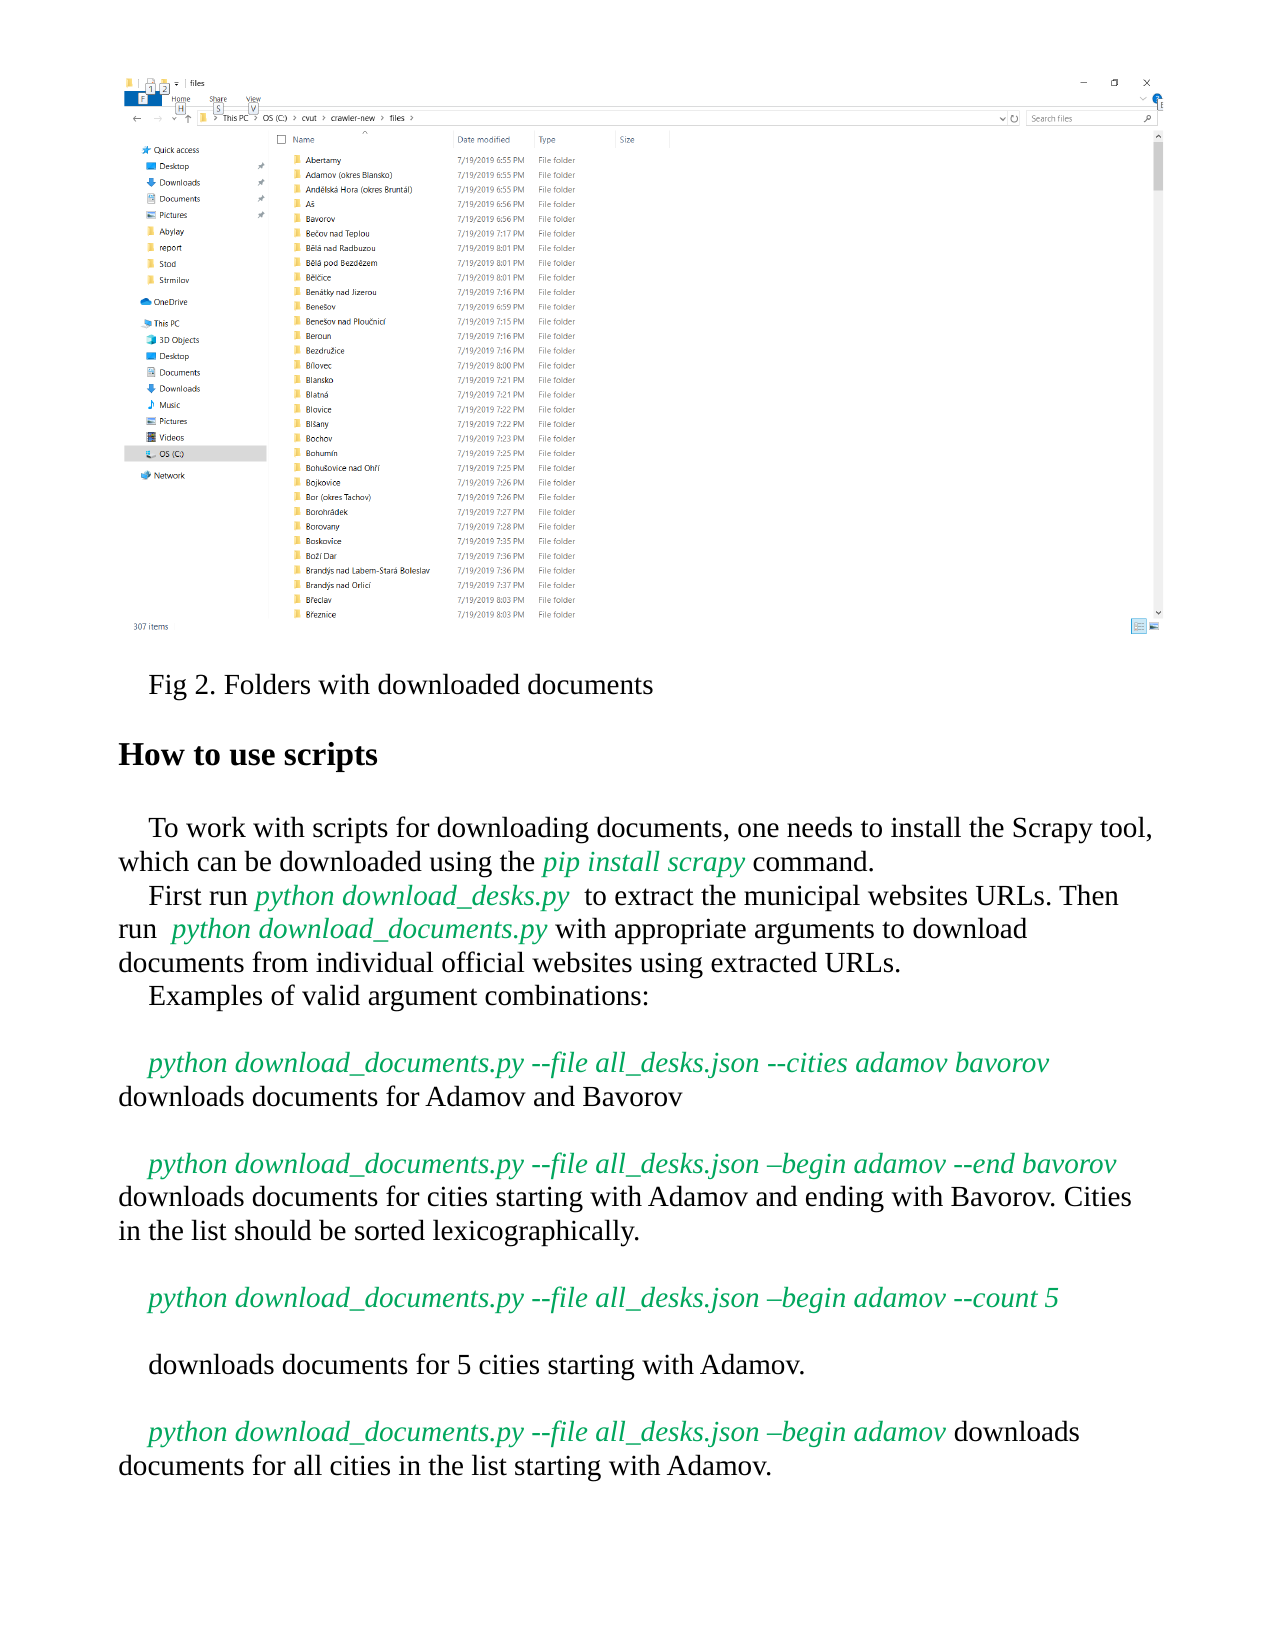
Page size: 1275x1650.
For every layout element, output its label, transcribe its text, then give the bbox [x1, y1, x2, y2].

picture [124, 76, 1164, 634]
text downloads documents for 5 cities starting with Adamov. [118, 1347, 1157, 1381]
text To work with scripts for downloading documents, one needs to install the Scrapy tool, which can be downloaded using the pip install scrapy command. [118, 811, 1157, 878]
text Fig 2. Folders with downloaded documents [118, 667, 1157, 700]
text First run python download_desks.py to extract the municipal websites URLs. Then run python download_documents.py with appropriate arguments to download documents from individual official websites using extracted URLs. [118, 878, 1157, 978]
text python download_documents.py --file all_desks.json –begin adamov --end bavorov downloads documents for cities starting with Adamov and ending with Bavorov. Cities in the list should be sorted lexicographically. [118, 1146, 1157, 1247]
text How to use scripts [118, 734, 1157, 772]
text python download_documents.py --file all_desks.json –begin adamov --count 5 [118, 1280, 1157, 1314]
text python download_documents.py --file all_desks.json –begin adamov downloads documents for all cities in the list starting with Adamov. [118, 1414, 1157, 1481]
text python download_documents.py --file all_desks.json --cities adamov bavorov downloads documents for Adamov and Bavorov [118, 1045, 1157, 1112]
text Examples of valid argument combinations: [118, 978, 1157, 1012]
